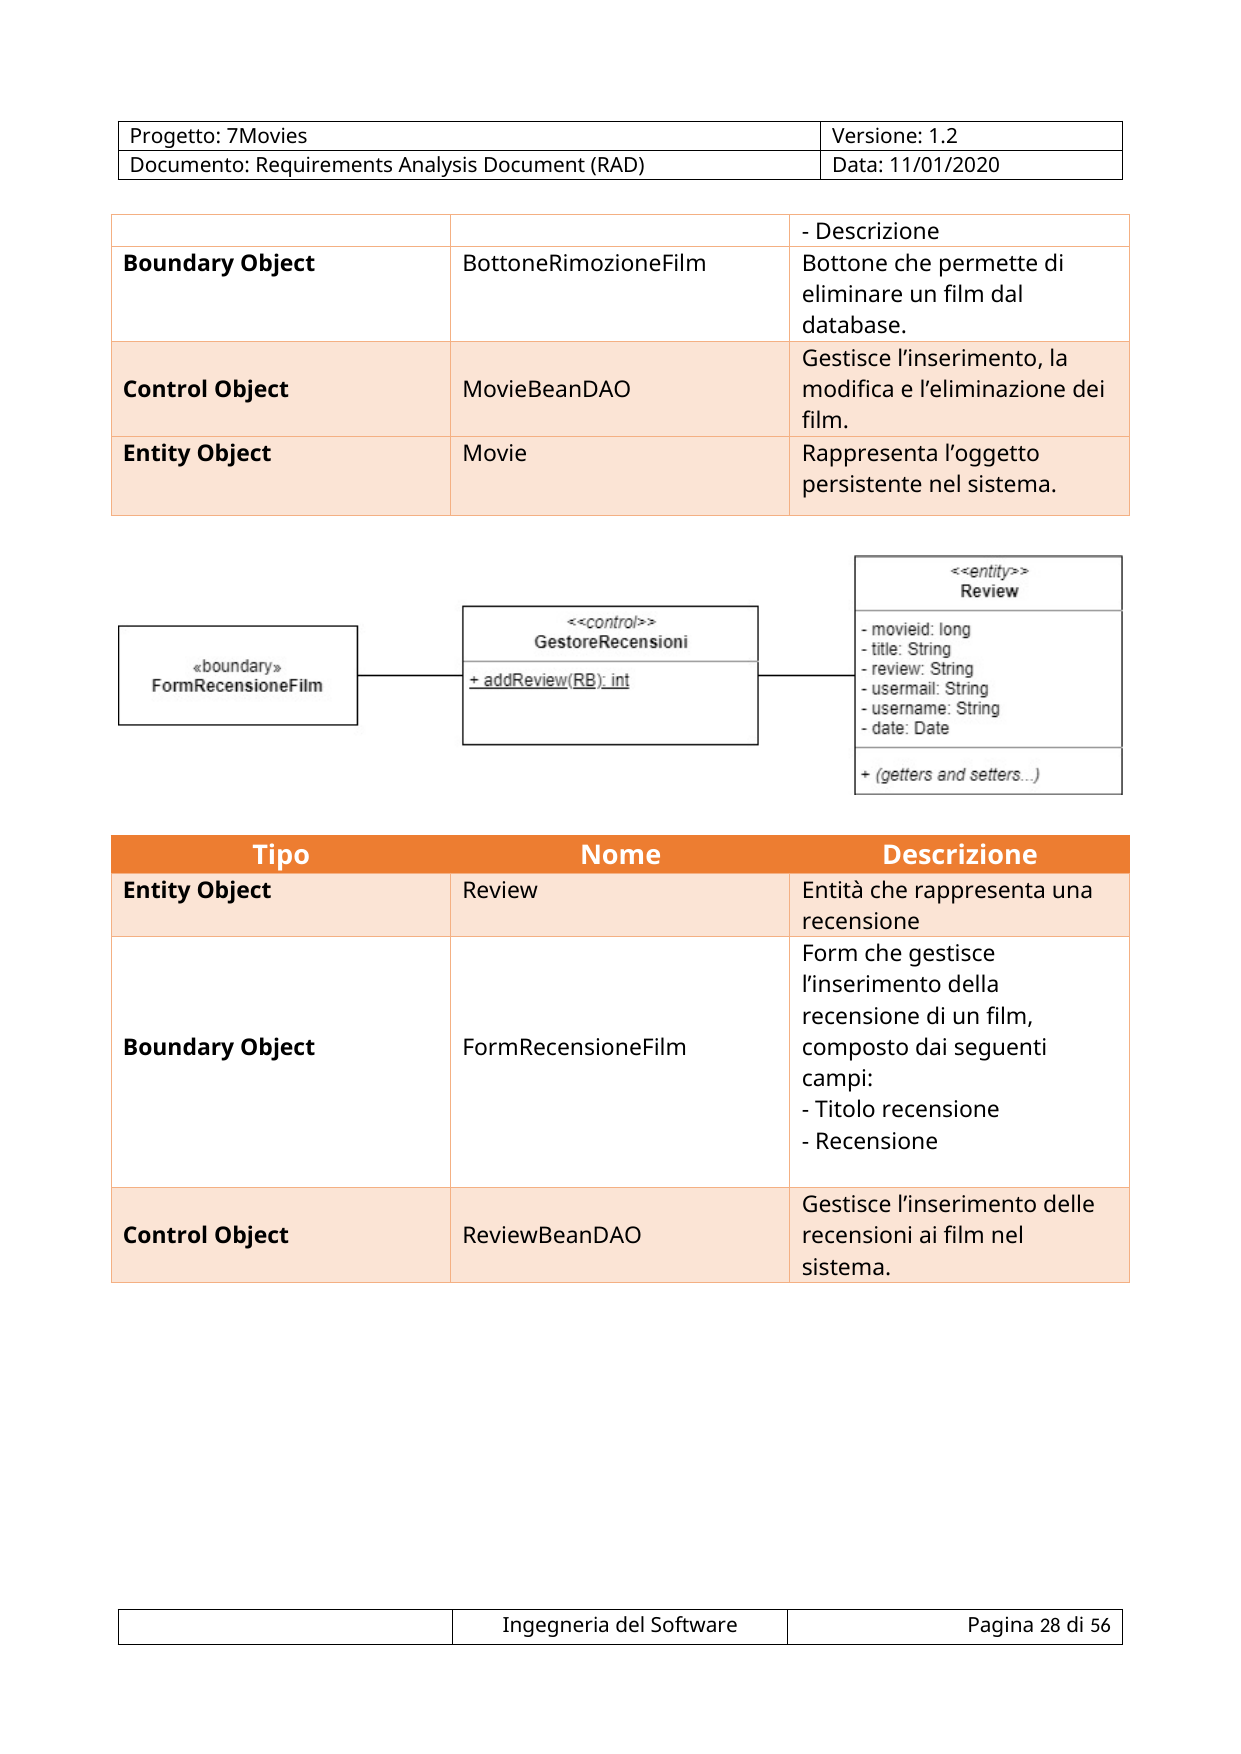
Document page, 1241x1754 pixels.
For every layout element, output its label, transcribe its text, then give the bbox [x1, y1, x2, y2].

table_cell Movie [451, 437, 789, 515]
table_cell Control Object [112, 342, 450, 436]
table_cell Boundary Object [112, 247, 450, 341]
table_cell Boundary Object [112, 937, 450, 1187]
table_cell Rappresenta l’oggetto persistente nel sistema. [790, 437, 1129, 515]
table_header Descrizione [790, 836, 1129, 873]
table_cell [451, 215, 789, 246]
table_cell Form che gestisce l’inserimento della recensione di un film, composto dai seguenti campi: - Titolo recensione - Recensione [790, 937, 1129, 1187]
table_cell Bottone che permette di eliminare un film dal database. [790, 247, 1129, 341]
table_header Tipo [112, 836, 450, 873]
table_cell Gestisce l’inserimento delle recensioni ai film nel sistema. [790, 1188, 1129, 1282]
table_cell MovieBeanDAO [451, 342, 789, 436]
table_header Nome [450, 836, 790, 873]
table_cell BottoneRimozioneFilm [451, 247, 789, 341]
table_cell Review [451, 874, 789, 936]
table_cell [112, 215, 450, 246]
table_cell Entity Object [112, 874, 450, 936]
table_cell FormRecensioneFilm [451, 937, 789, 1187]
table_cell ReviewBeanDAO [451, 1188, 789, 1282]
table_cell - Descrizione [790, 215, 1129, 246]
table_cell Control Object [112, 1188, 450, 1282]
table_cell Gestisce l’inserimento, la modifica e l’eliminazione dei film. [790, 342, 1129, 436]
table_cell Entità che rappresenta una recensione [790, 874, 1129, 936]
picture [118, 555, 1123, 795]
table_cell Entity Object [112, 437, 450, 515]
